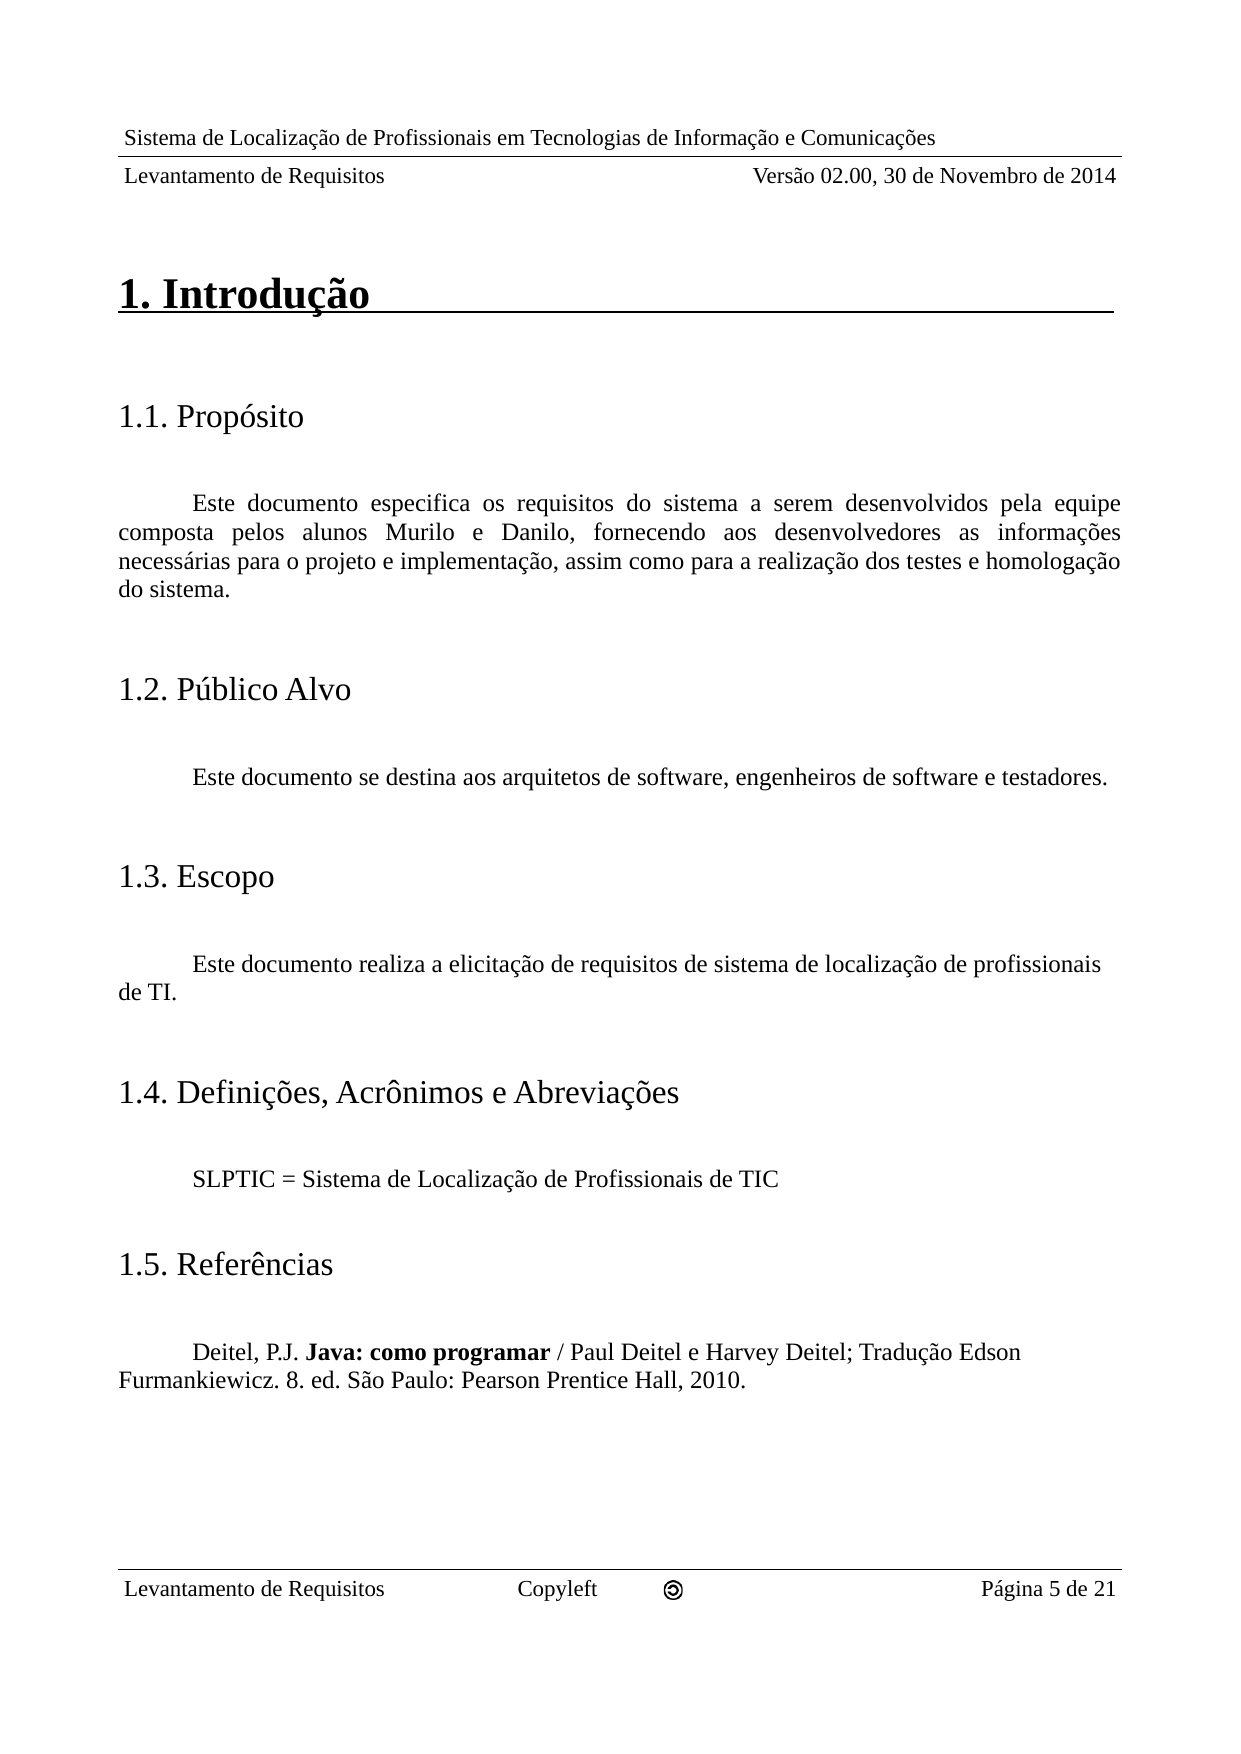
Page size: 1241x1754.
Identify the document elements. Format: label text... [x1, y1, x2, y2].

subtitle 1.4. Definições, Acrônimos e Abreviações [118, 1072, 1122, 1111]
picture [663, 1580, 683, 1600]
subtitle 1.1. Propósito [118, 396, 1122, 434]
text Este documento especifica os requisitos do sistema a serem desenvolvidos pela equipe composta pelos alunos Murilo e Danilo, fornecendo aos desenvolvedores as informações necessárias para o projeto e implementação, assim como para a realização dos testes e homologação do sistema. [118, 488, 1122, 603]
subtitle 1.2. Público Alvo [118, 669, 1122, 708]
text Este documento se destina aos arquitetos de software, engenheiros de software e testadores. [118, 762, 1122, 790]
subtitle 1. Introdução [118, 267, 1122, 317]
subtitle 1.5. Referências [118, 1245, 1122, 1283]
text Deitel, P.J. Java: como programar / Paul Deitel e Harvey Deitel; Tradução Edson Furmankiewicz. 8. ed. São Paulo: Pearson Prentice Hall, 2010. [118, 1337, 1122, 1394]
subtitle 1.3. Escopo [118, 857, 1122, 895]
text Este documento realiza a elicitação de requisitos de sistema de localização de profissionais de TI. [118, 949, 1122, 1006]
text SLPTIC = Sistema de Localização de Profissionais de TIC [118, 1164, 1122, 1193]
